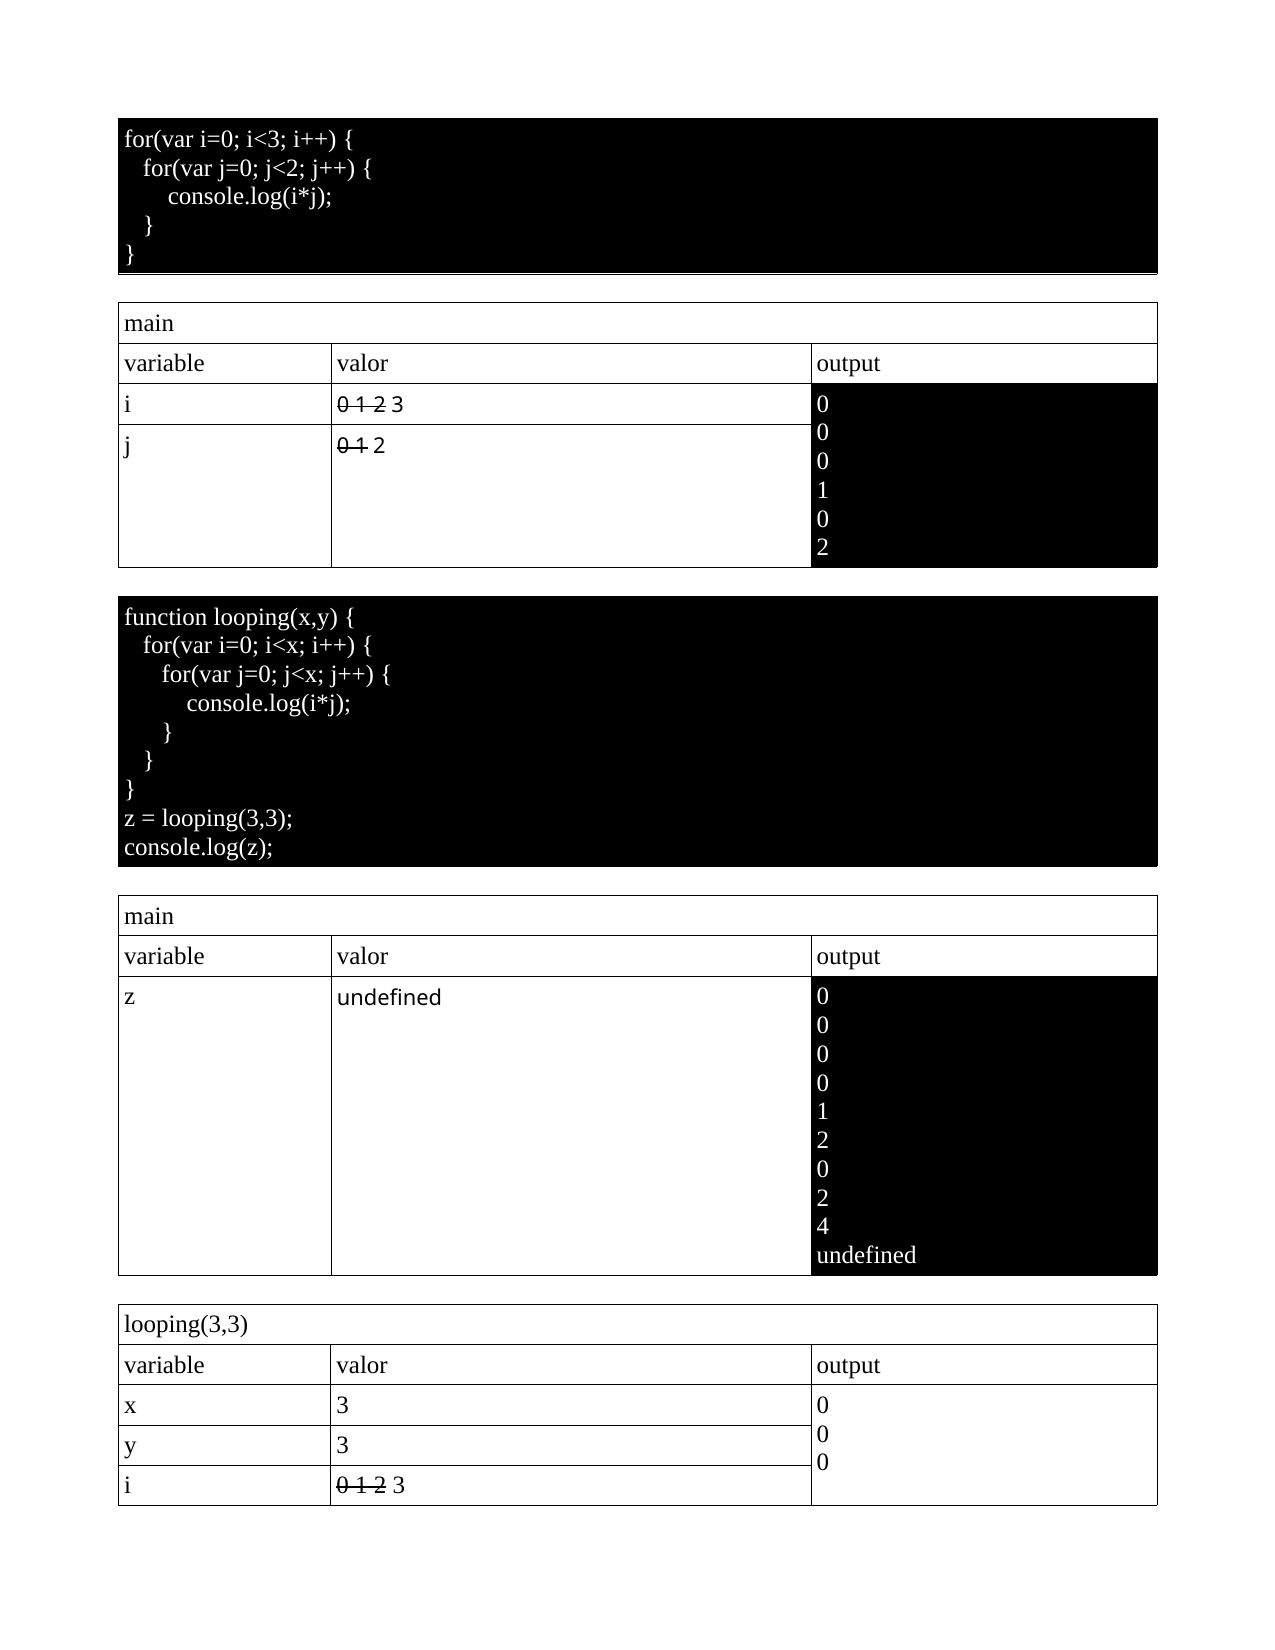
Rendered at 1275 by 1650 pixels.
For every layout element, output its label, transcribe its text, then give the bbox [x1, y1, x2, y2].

table_cell x [119, 1385, 330, 1424]
table_cell valor [332, 344, 811, 383]
table_cell variable [119, 1345, 330, 1384]
table_cell undefined [332, 977, 811, 1275]
table_header main [119, 303, 1157, 343]
table_cell z [119, 977, 331, 1275]
table_cell valor [331, 1345, 811, 1384]
table_header for(var i=0; i<3; i++) { for(var j=0; j<2; j++) { console.log(i*j); } } [119, 119, 1157, 273]
table_cell 3 [331, 1426, 811, 1465]
table_cell 0 1 2 [332, 425, 811, 567]
table_cell i [119, 384, 331, 424]
table_cell output [812, 1345, 1157, 1384]
table_cell output [812, 344, 1157, 383]
table_cell 0 0 0 [812, 1385, 1157, 1505]
table_header looping(3,3) [119, 1305, 1157, 1344]
table_cell 0 1 2 3 [331, 1466, 811, 1505]
table_cell y [119, 1426, 330, 1465]
table_cell valor [332, 936, 811, 976]
table_cell output [812, 936, 1157, 976]
table_cell variable [119, 344, 331, 383]
table_cell i [119, 1466, 330, 1505]
table_cell 3 [331, 1385, 811, 1424]
table_cell 0 0 0 1 0 2 [812, 384, 1157, 567]
table_cell 0 0 0 0 1 2 0 2 4 undefined [812, 977, 1157, 1275]
table_cell j [119, 425, 331, 567]
table_header function looping(x,y) { for(var i=0; i<x; i++) { for(var j=0; j<x; j++) { console.log(i*j); } } } z = looping(3,3); console.log(z); [119, 597, 1157, 866]
table_header main [119, 896, 1157, 935]
table_cell 0 1 2 3 [332, 384, 811, 424]
table_cell variable [119, 936, 331, 976]
